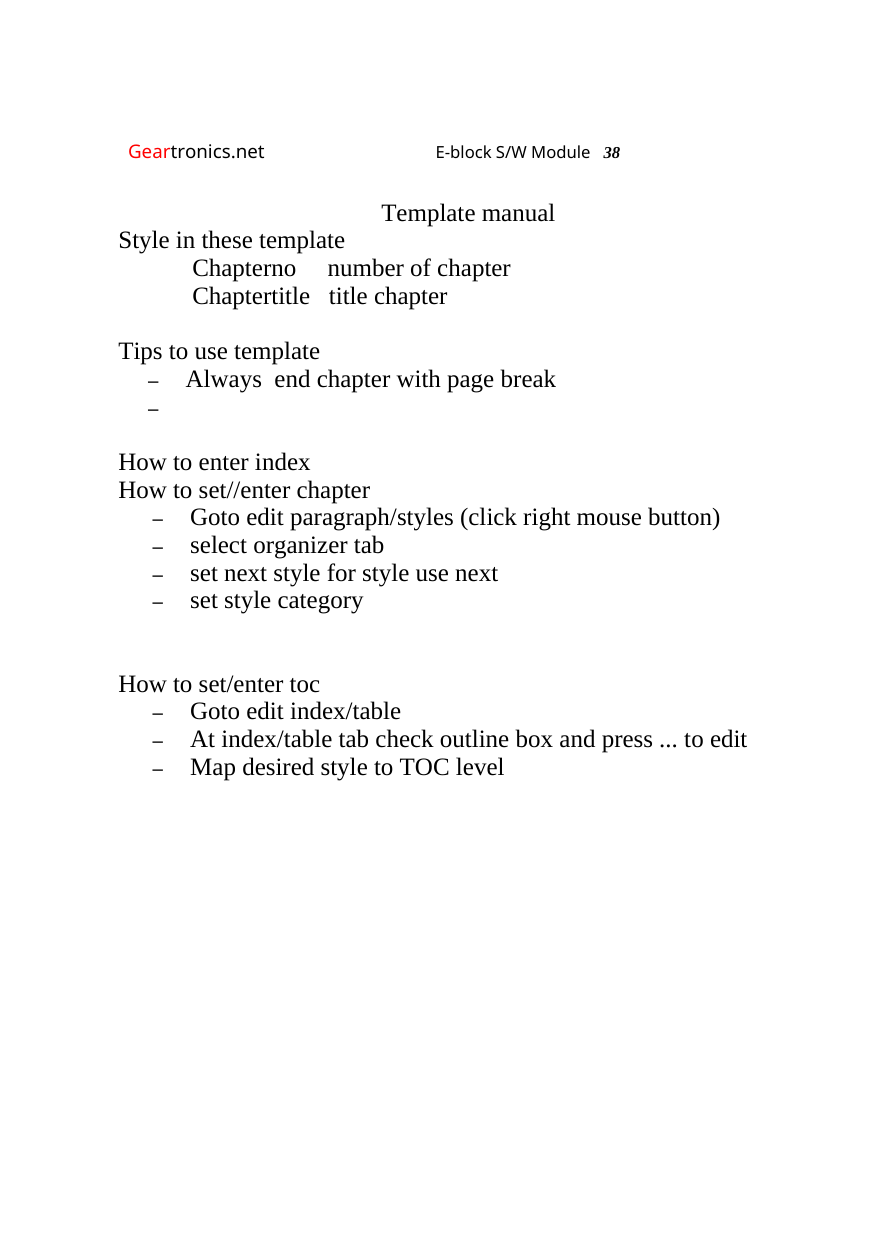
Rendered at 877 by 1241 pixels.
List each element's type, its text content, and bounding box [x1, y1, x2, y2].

text How to set//enter chapter [118, 476, 818, 503]
text How to set/enter toc [118, 670, 818, 697]
list select organizer tab [152, 531, 818, 559]
list Map desired style to TOC level [152, 753, 818, 781]
text Tips to use template [118, 337, 818, 365]
list set next style for style use next [152, 559, 818, 587]
text How to enter index [118, 448, 818, 476]
text Style in these template [118, 226, 818, 254]
list At index/table tab check outline box and press ... to edit [152, 725, 818, 753]
list Goto edit paragraph/styles (click right mouse button) [152, 503, 818, 531]
list Always end chapter with page break [118, 365, 818, 393]
list Goto edit index/table [152, 697, 818, 725]
list set style category [152, 587, 818, 614]
text Template manual [118, 199, 818, 226]
text Chapterno number of chapter [118, 254, 818, 282]
text Chaptertitle title chapter [118, 282, 818, 309]
